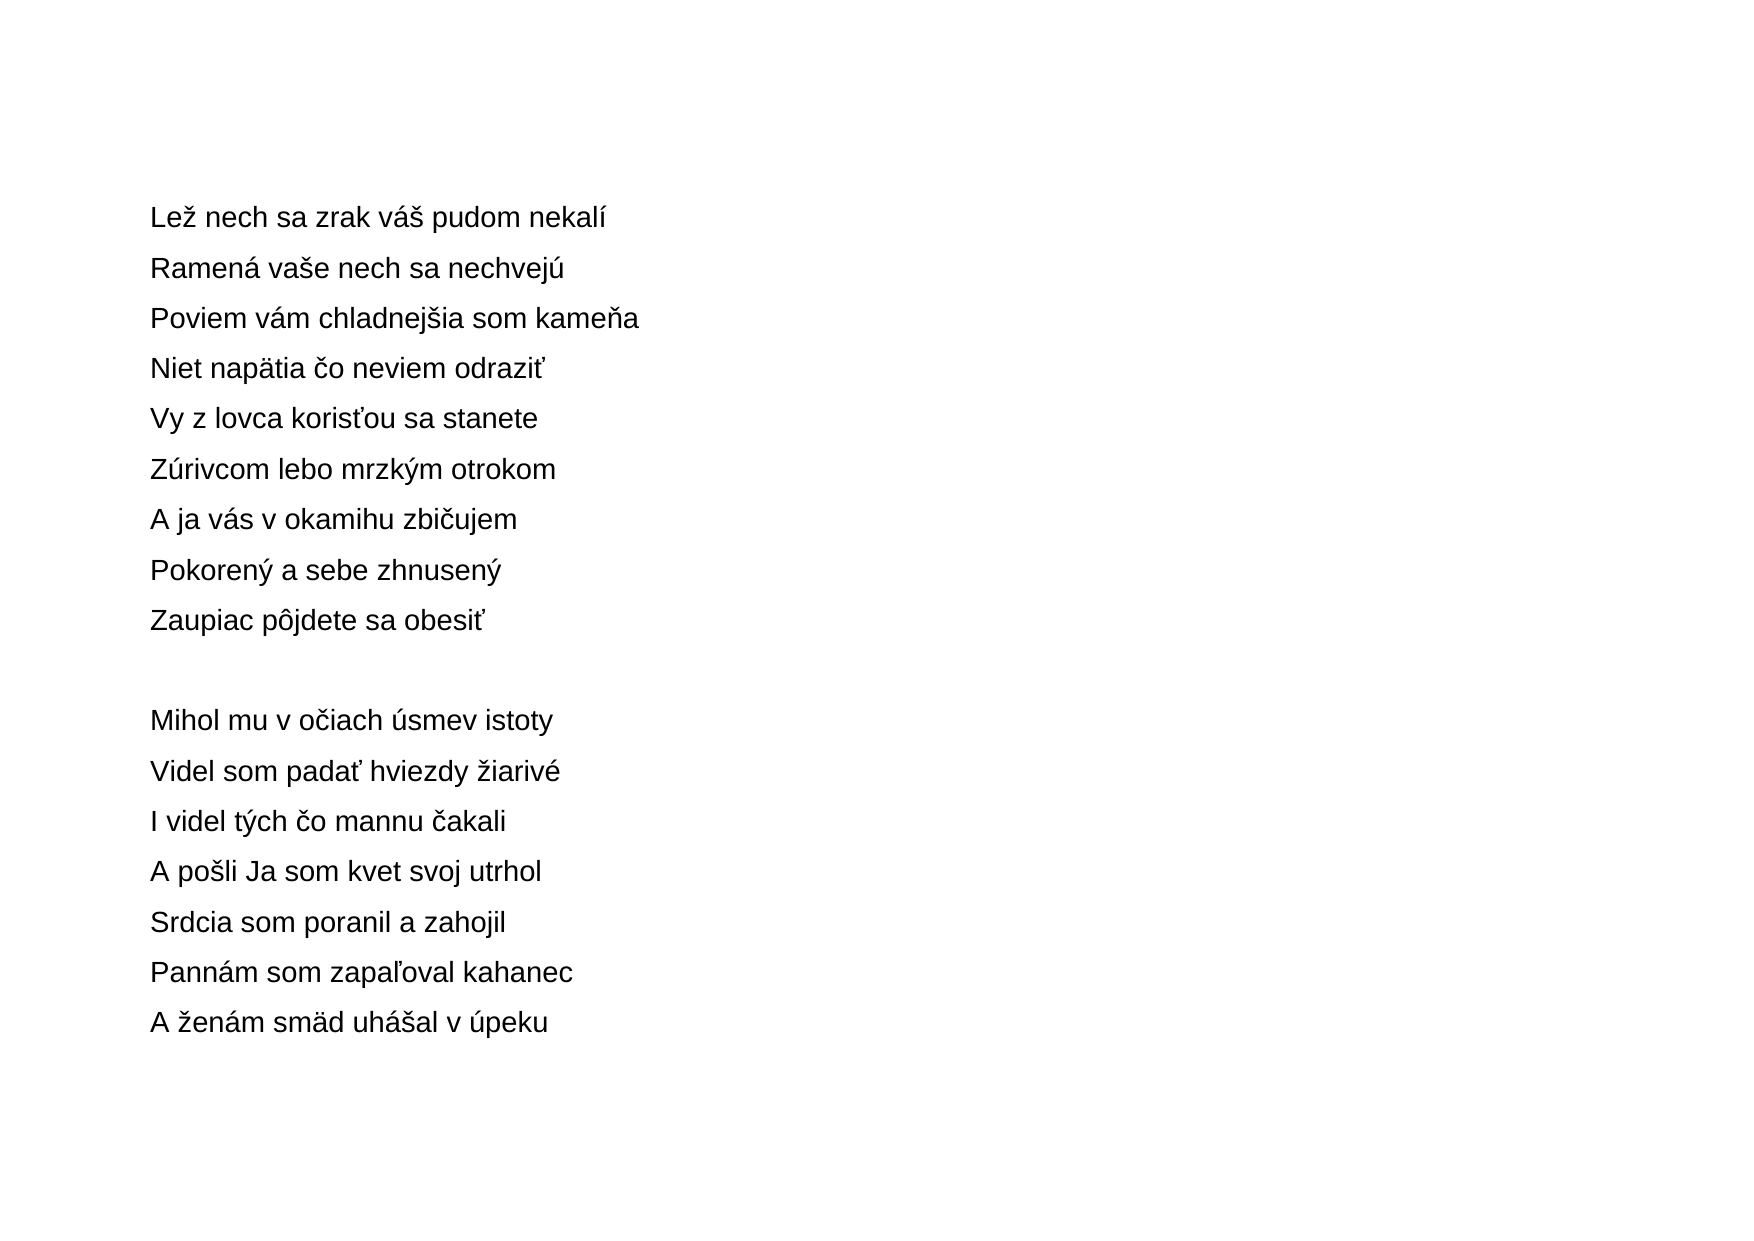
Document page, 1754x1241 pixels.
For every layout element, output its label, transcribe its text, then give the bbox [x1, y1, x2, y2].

text Videl som padať hviezdy žiarivé [150, 754, 1242, 787]
text Zaupiac pôjdete sa obesiť [150, 603, 1242, 636]
text Pokorený a sebe zhnusený [150, 552, 1242, 586]
text A ja vás v okamihu zbičujem [150, 502, 1242, 536]
text Mihol mu v očiach úsmev istoty [150, 703, 1242, 737]
text Pannám som zapaľoval kahanec [150, 955, 1242, 988]
text A ženám smäd uhášal v úpeku [150, 1005, 1242, 1039]
text Lež nech sa zrak váš pudom nekalí [150, 200, 1242, 234]
text Ramená vaše nech sa nechvejú [150, 251, 1242, 284]
text Poviem vám chladnejšia som kameňa [150, 301, 1242, 334]
text A pošli Ja som kvet svoj utrhol [150, 854, 1242, 888]
text I videl tých čo mannu čakali [150, 804, 1242, 838]
text Vy z lovca korisťou sa stanete [150, 402, 1242, 435]
text Zúrivcom lebo mrzkým otrokom [150, 452, 1242, 485]
text Srdcia som poranil a zahojil [150, 905, 1242, 938]
text Niet napätia čo neviem odraziť [150, 351, 1242, 385]
